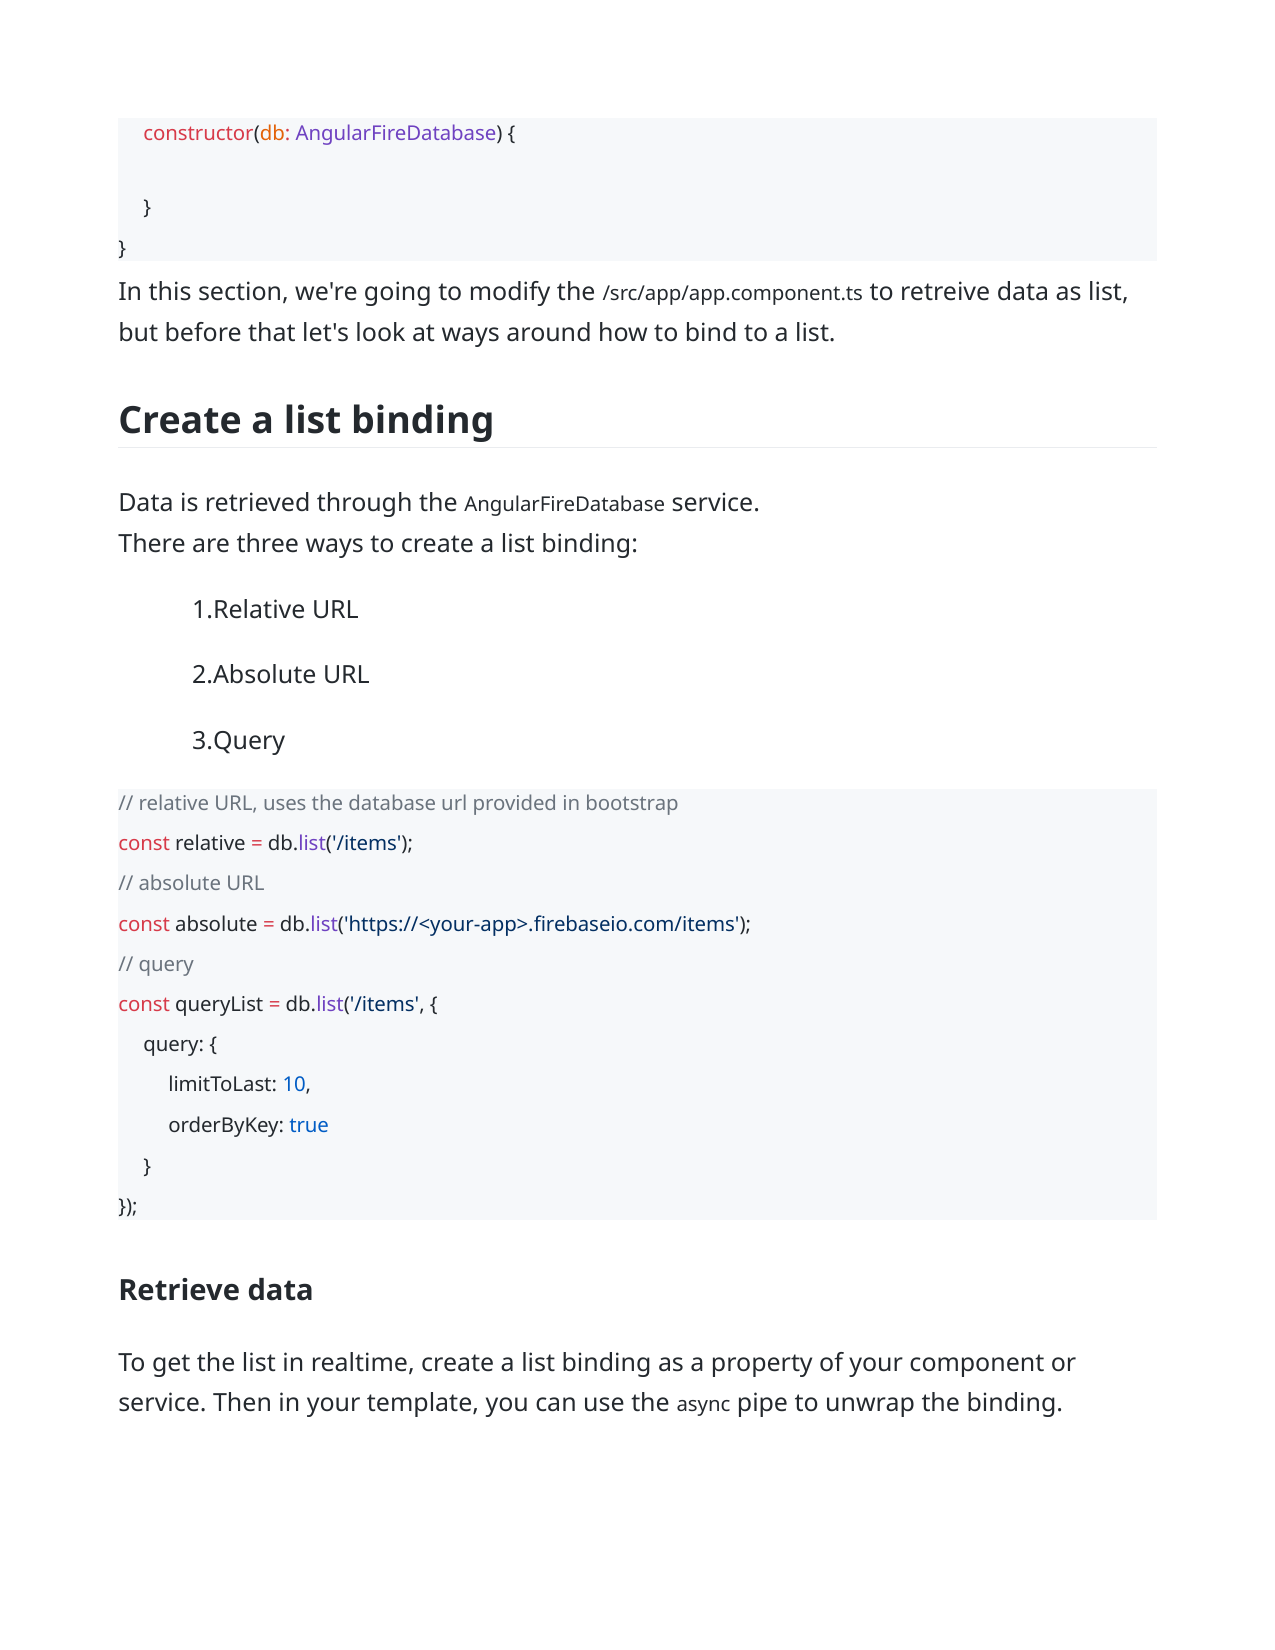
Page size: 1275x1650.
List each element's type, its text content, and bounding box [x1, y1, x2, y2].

text } [118, 1151, 1157, 1179]
list Relative URL [118, 591, 1157, 625]
text orderByKey: true [118, 1111, 1157, 1139]
list Absolute URL [118, 657, 1157, 691]
text const relative = db.list('/items'); [118, 829, 1157, 857]
text }); [118, 1192, 1157, 1220]
text const queryList = db.list('/items', { [118, 989, 1157, 1017]
text Data is retrieved through the AngularFireDatabase service. [118, 485, 1157, 519]
subtitle Retrieve data [118, 1269, 1157, 1309]
text In this section, we're going to modify the /src/app/app.component.ts to retreive data as list, but before that let's look at ways around how to bind to a list. [118, 274, 1157, 349]
text There are three ways to create a list binding: [118, 526, 1157, 559]
text limitToLast: 10, [118, 1070, 1157, 1098]
text } [118, 234, 1157, 261]
text query: { [118, 1029, 1157, 1057]
list Query [118, 723, 1157, 757]
text } [118, 193, 1157, 221]
text // query [118, 949, 1157, 977]
text constructor(db: AngularFireDatabase) { [118, 118, 1157, 146]
text // absolute URL [118, 869, 1157, 897]
text const absolute = db.list('https://<your-app>.firebaseio.com/items'); [118, 909, 1157, 937]
text To get the list in realtime, create a list binding as a property of your component or service. Then in your template, you can use the async pipe to unwrap the binding. [118, 1344, 1157, 1419]
text // relative URL, uses the database url provided in bootstrap [118, 789, 1157, 817]
subtitle Create a list binding [118, 393, 1157, 447]
